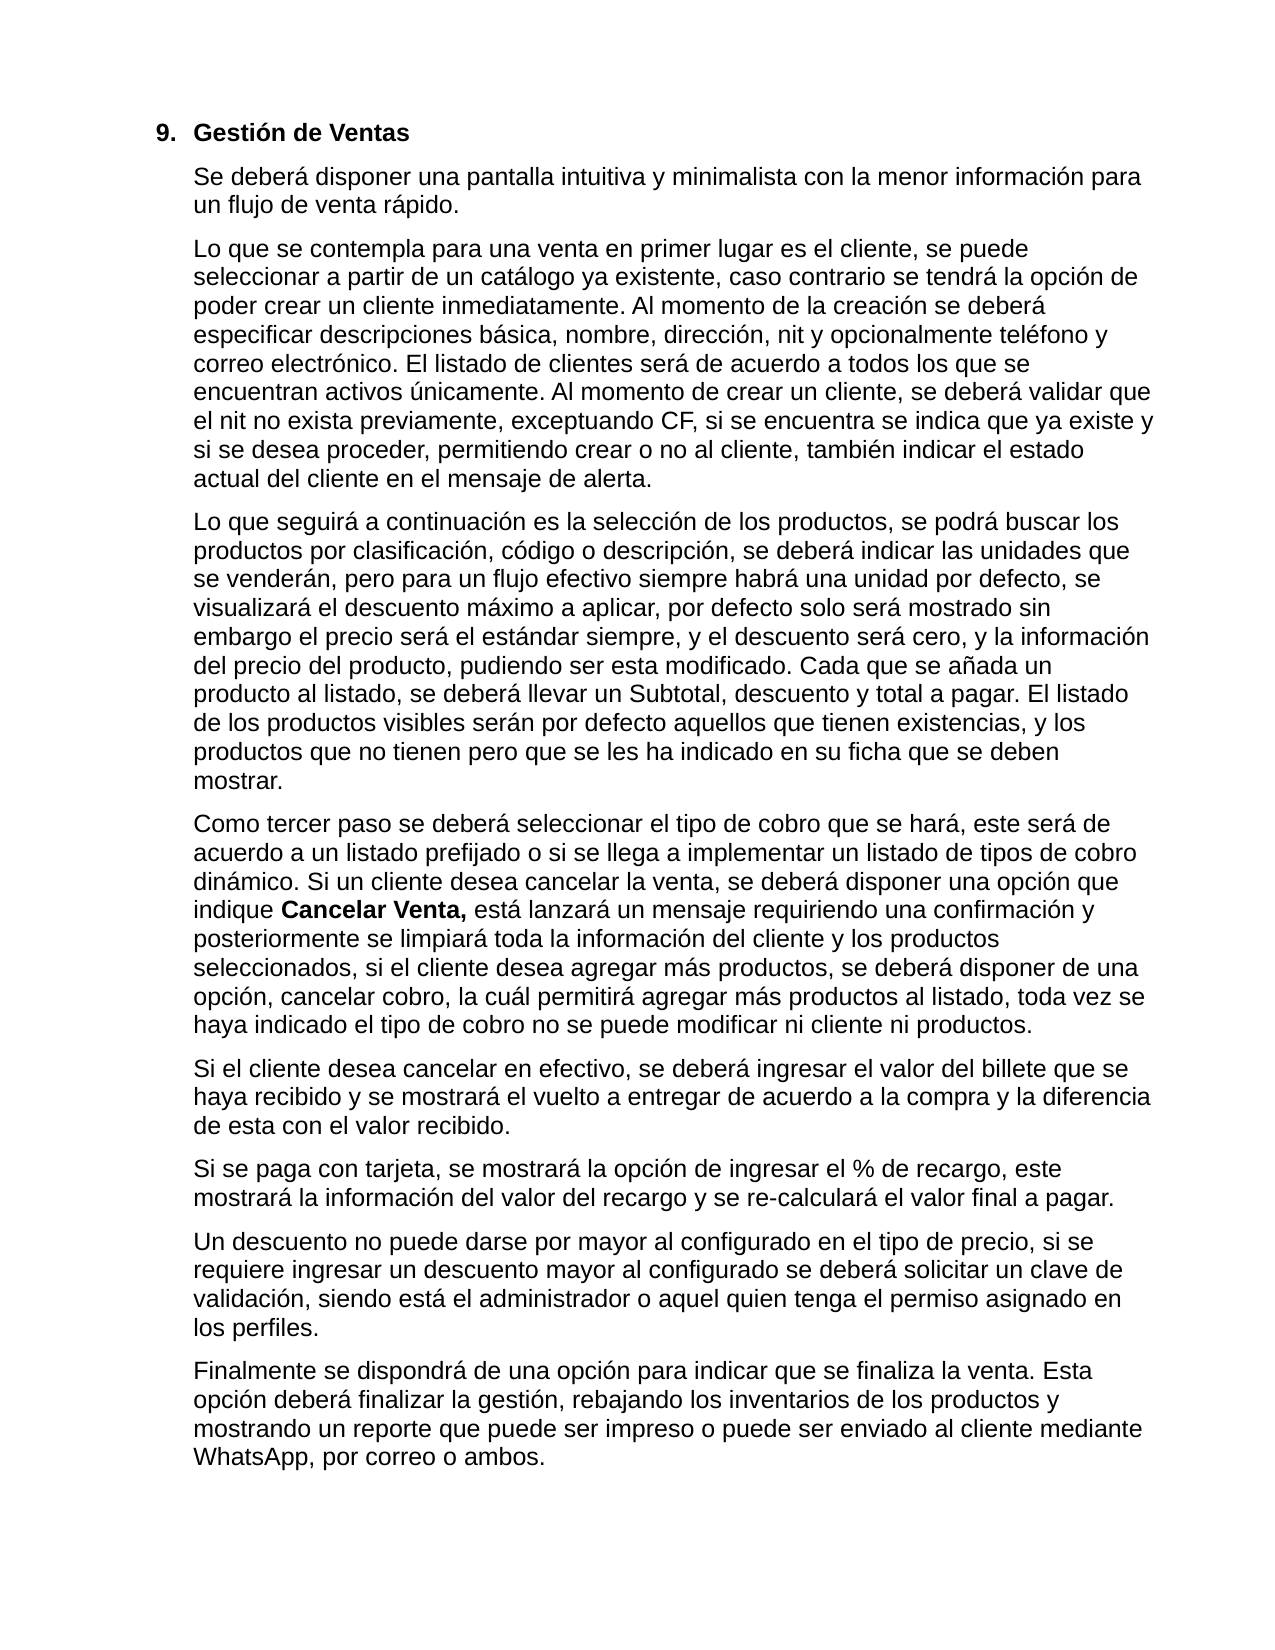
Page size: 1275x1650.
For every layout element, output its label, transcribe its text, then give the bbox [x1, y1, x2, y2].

list Se deberá disponer una pantalla intuitiva y minimalista con la menor información para un flujo de venta rápido. [156, 161, 1157, 219]
list Lo que seguirá a continuación es la selección de los productos, se podrá buscar los productos por clasificación, código o descripción, se deberá indicar las unidades que se venderán, pero para un flujo efectivo siempre habrá una unidad por defecto, se visualizará el descuento máximo a aplicar, por defecto solo será mostrado sin embargo el precio será el estándar siempre, y el descuento será cero, y la información del precio del producto, pudiendo ser esta modificado. Cada que se añada un producto al listado, se deberá llevar un Subtotal, descuento y total a pagar. El listado de los productos visibles serán por defecto aquellos que tienen existencias, y los productos que no tienen pero que se les ha indicado en su ficha que se deben mostrar. [156, 507, 1157, 794]
list Si el cliente desea cancelar en efectivo, se deberá ingresar el valor del billete que se haya recibido y se mostrará el vuelto a entregar de acuerdo a la compra y la diferencia de esta con el valor recibido. [156, 1053, 1157, 1140]
list Un descuento no puede darse por mayor al configurado en el tipo de precio, si se requiere ingresar un descuento mayor al configurado se deberá solicitar un clave de validación, siendo está el administrador o aquel quien tenga el permiso asignado en los perfiles. [156, 1226, 1157, 1341]
list Como tercer paso se deberá seleccionar el tipo de cobro que se hará, este será de acuerdo a un listado prefijado o si se llega a implementar un listado de tipos de cobro dinámico. Si un cliente desea cancelar la venta, se deberá disponer una opción que indique Cancelar Venta, está lanzará un mensaje requiriendo una confirmación y posteriormente se limpiará toda la información del cliente y los productos seleccionados, si el cliente desea agregar más productos, se deberá disponer de una opción, cancelar cobro, la cuál permitirá agregar más productos al listado, toda vez se haya indicado el tipo de cobro no se puede modificar ni cliente ni productos. [156, 809, 1157, 1039]
list Gestión de Ventas [156, 118, 1157, 147]
list Finalmente se dispondrá de una opción para indicar que se finaliza la venta. Esta opción deberá finalizar la gestión, rebajando los inventarios de los productos y mostrando un reporte que puede ser impreso o puede ser enviado al cliente mediante WhatsApp, por correo o ambos. [156, 1356, 1157, 1471]
list Lo que se contempla para una venta en primer lugar es el cliente, se puede seleccionar a partir de un catálogo ya existente, caso contrario se tendrá la opción de poder crear un cliente inmediatamente. Al momento de la creación se deberá especificar descripciones básica, nombre, dirección, nit y opcionalmente teléfono y correo electrónico. El listado de clientes será de acuerdo a todos los que se encuentran activos únicamente. Al momento de crear un cliente, se deberá validar que el nit no exista previamente, exceptuando CF, si se encuentra se indica que ya existe y si se desea proceder, permitiendo crear o no al cliente, también indicar el estado actual del cliente en el mensaje de alerta. [156, 233, 1157, 492]
list Si se paga con tarjeta, se mostrará la opción de ingresar el % de recargo, este mostrará la información del valor del recargo y se re-calculará el valor final a pagar. [156, 1154, 1157, 1212]
